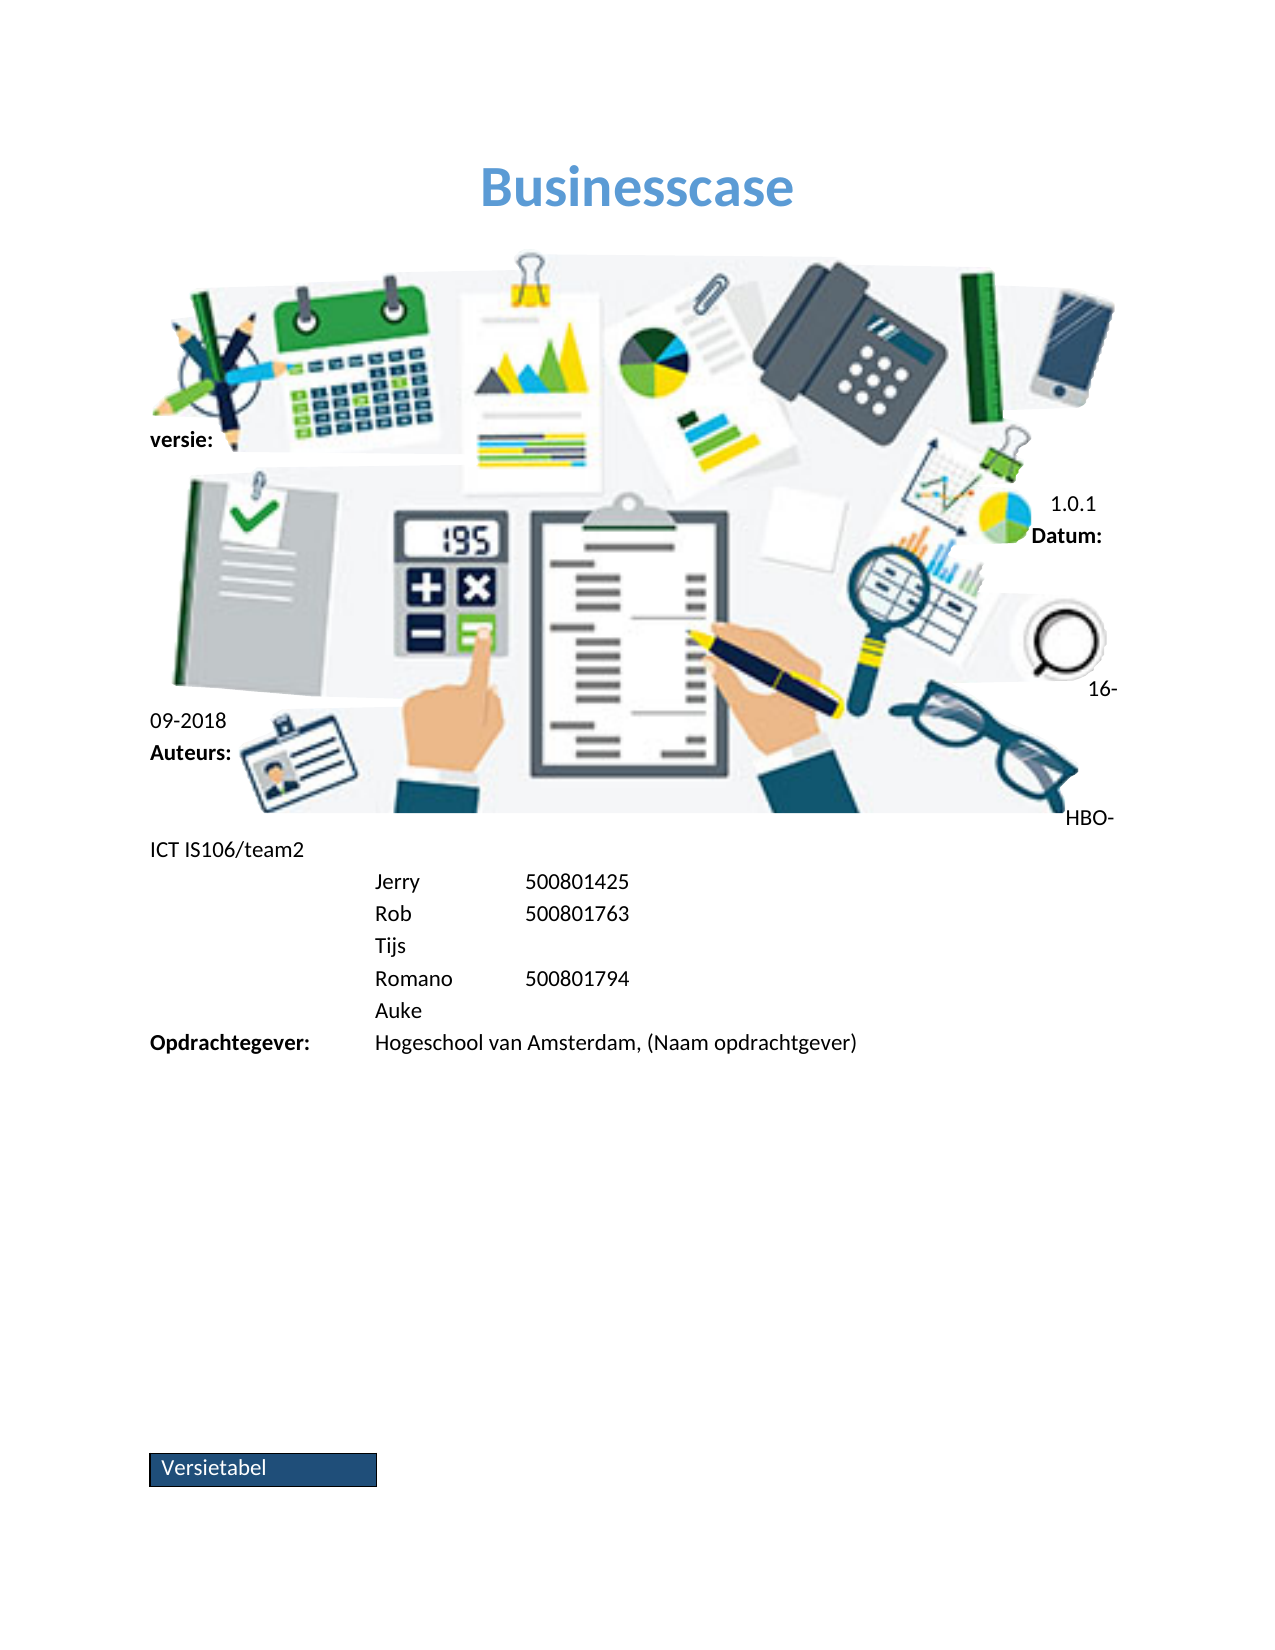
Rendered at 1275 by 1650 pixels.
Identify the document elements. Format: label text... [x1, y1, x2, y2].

text Businesscase [150, 150, 1125, 221]
table_header [377, 1453, 603, 1486]
table_header Versietabel [151, 1454, 376, 1486]
text versie: 1.0.1 Datum: 16-09-2018 Auteurs: HBO-ICT IS106/team2 Jerry 500801425 Rob 500801763 Tijs Romano 500801794 Auke Opdrachtegever: Hogeschool van Amsterdam, (Naam opdrachtgever) [150, 253, 1125, 1056]
table_header [830, 1453, 1057, 1486]
table_header [604, 1453, 830, 1486]
